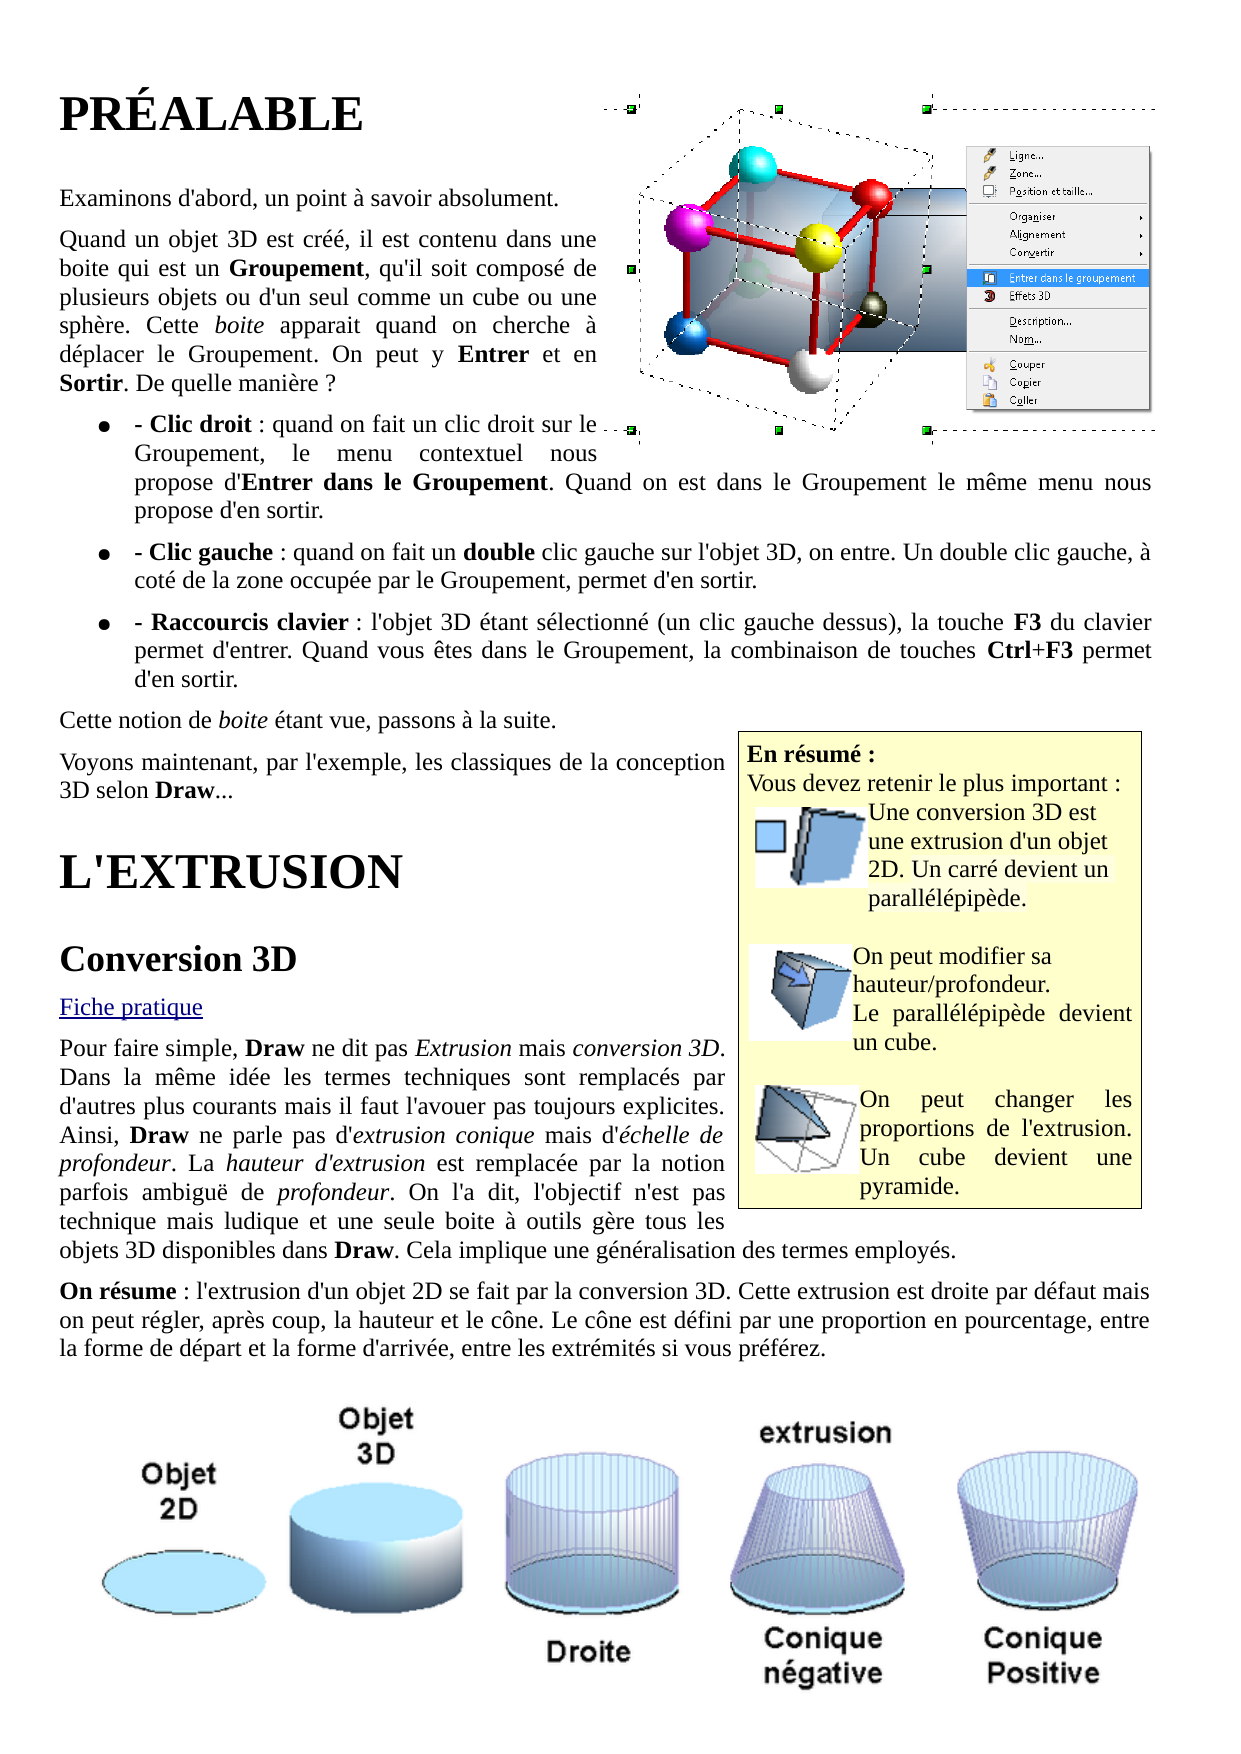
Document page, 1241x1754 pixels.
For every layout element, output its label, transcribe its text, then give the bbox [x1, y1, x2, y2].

subtitle Conversion 3D [59, 937, 738, 980]
text Cette notion de boite étant vue, passons à la suite. [59, 705, 1152, 734]
subtitle [1142, 842, 1152, 899]
list - Clic droit : quand on fait un clic droit sur le Groupement, le menu contextuel nous propose d'Entrer dans le Groupement. Quand on est dans le Groupement le même menu nous propose d'en sortir. [97, 409, 1152, 524]
picture [597, 93, 1160, 445]
list - Clic gauche : quand on fait un double clic gauche sur l'objet 3D, on entre. Un double clic gauche, à coté de la zone occupée par le Groupement, permet d'en sortir. [97, 537, 1152, 594]
picture [755, 1085, 860, 1174]
text En résumé : Vous devez retenir le plus important : [747, 739, 1132, 797]
text Examinons d'abord, un point à savoir absolument. [59, 183, 597, 212]
text On résume : l'extrusion d'un objet 2D se fait par la conversion 3D. Cette extrusion est droite par défaut mais on peut régler, après coup, la hauteur et le cône. Le cône est défini par une proportion en pourcentage, entre la forme de départ et la forme d'arrivée, entre les extrémités si vous préférez. [59, 1276, 1152, 1362]
text Une conversion 3D est une extrusion d'un objet 2D. Un carré devient un parallélépipède. [747, 797, 1132, 912]
picture [68, 1375, 1139, 1696]
subtitle [1142, 937, 1152, 980]
text [1142, 992, 1152, 1021]
list - Raccourcis clavier : l'objet 3D étant sélectionné (un clic gauche dessus), la touche F3 du clavier permet d'entrer. Quand vous êtes dans le Groupement, la combinaison de touches Ctrl+F3 permet d'en sortir. [97, 607, 1152, 693]
text On peut modifier sa hauteur/profondeur. [747, 941, 1132, 998]
subtitle L'EXTRUSION [59, 842, 738, 899]
text Fiche pratique [59, 992, 738, 1021]
picture [755, 807, 868, 888]
text On peut changer les proportions de l'extrusion. Un cube devient une pyramide. [747, 1084, 1132, 1199]
text Le parallélépipède devient un cube. [747, 998, 1132, 1056]
text Voyons maintenant, par l'exemple, les classiques de la conception 3D selon Draw... [59, 747, 738, 804]
subtitle PRÉALABLE [59, 84, 1152, 142]
text Pour faire simple, Draw ne dit pas Extrusion mais conversion 3D. Dans la même idée les termes techniques sont remplacés par d'autres plus courants mais il faut l'avouer pas toujours explicites. Ainsi, Draw ne parle pas d'extrusion conique mais d'échelle de profondeur. La hauteur d'extrusion est remplacée par la notion parfois ambiguë de profondeur. On l'a dit, l'objectif n'est pas technique mais ludique et une seule boite à outils gère tous les objets 3D disponibles dans Draw. Cela implique une généralisation des termes employés. [59, 1033, 1152, 1263]
picture [748, 944, 853, 1041]
text Quand un objet 3D est créé, il est contenu dans une boite qui est un Groupement, qu'il soit composé de plusieurs objets ou d'un seul comme un cube ou une sphère. Cette boite apparait quand on cherche à déplacer le Groupement. On peut y Entrer et en Sortir. De quelle manière ? [59, 224, 597, 397]
